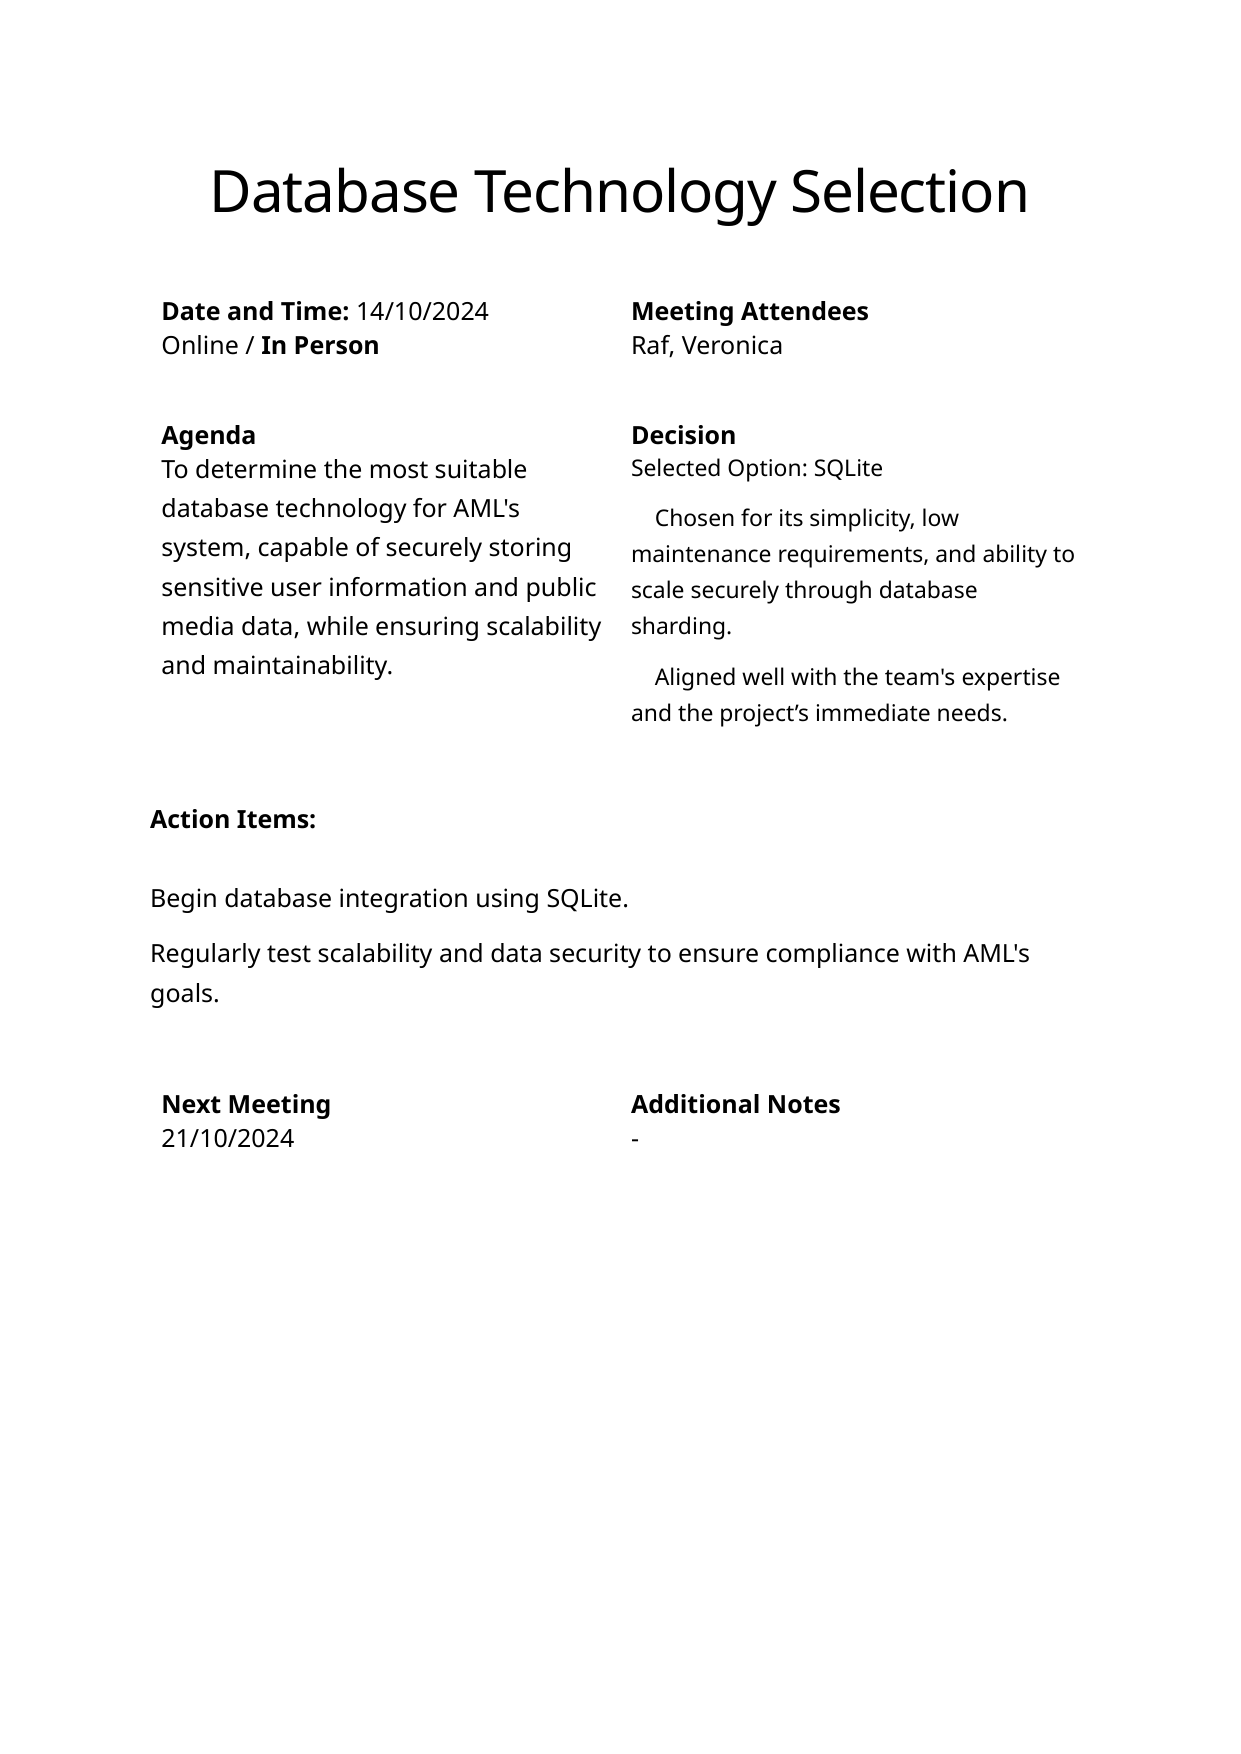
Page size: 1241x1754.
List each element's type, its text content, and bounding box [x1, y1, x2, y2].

table_cell 21/10/2024 [150, 1121, 619, 1174]
table_header Agenda [150, 418, 619, 452]
text Action Items: Begin database integration using SQLite. [150, 802, 1090, 914]
table_cell - [620, 1121, 1089, 1174]
table_cell Online / In Person [150, 328, 619, 362]
table_cell To determine the most suitable database technology for AML's system, capable of securely storing sensitive user information and public media data, while ensuring scalability and maintainability. [150, 452, 619, 746]
table_header Decision [620, 418, 1089, 452]
table_header Next Meeting [150, 1087, 619, 1121]
table_header Date and Time: 14/10/2024 [150, 294, 619, 328]
table_cell Selected Option: SQLite Chosen for its simplicity, low maintenance requirements, and ability to scale securely through database sharding. Aligned well with the team's expertise and the project’s immediate needs. [620, 452, 1089, 746]
text Regularly test scalability and data security to ensure compliance with AML's goals. [150, 936, 1090, 1009]
table_header Meeting Attendees [620, 294, 1089, 328]
table_cell Raf, Veronica [620, 328, 1089, 362]
table_header Additional Notes [620, 1087, 1089, 1121]
title Database Technology Selection [150, 150, 1090, 229]
